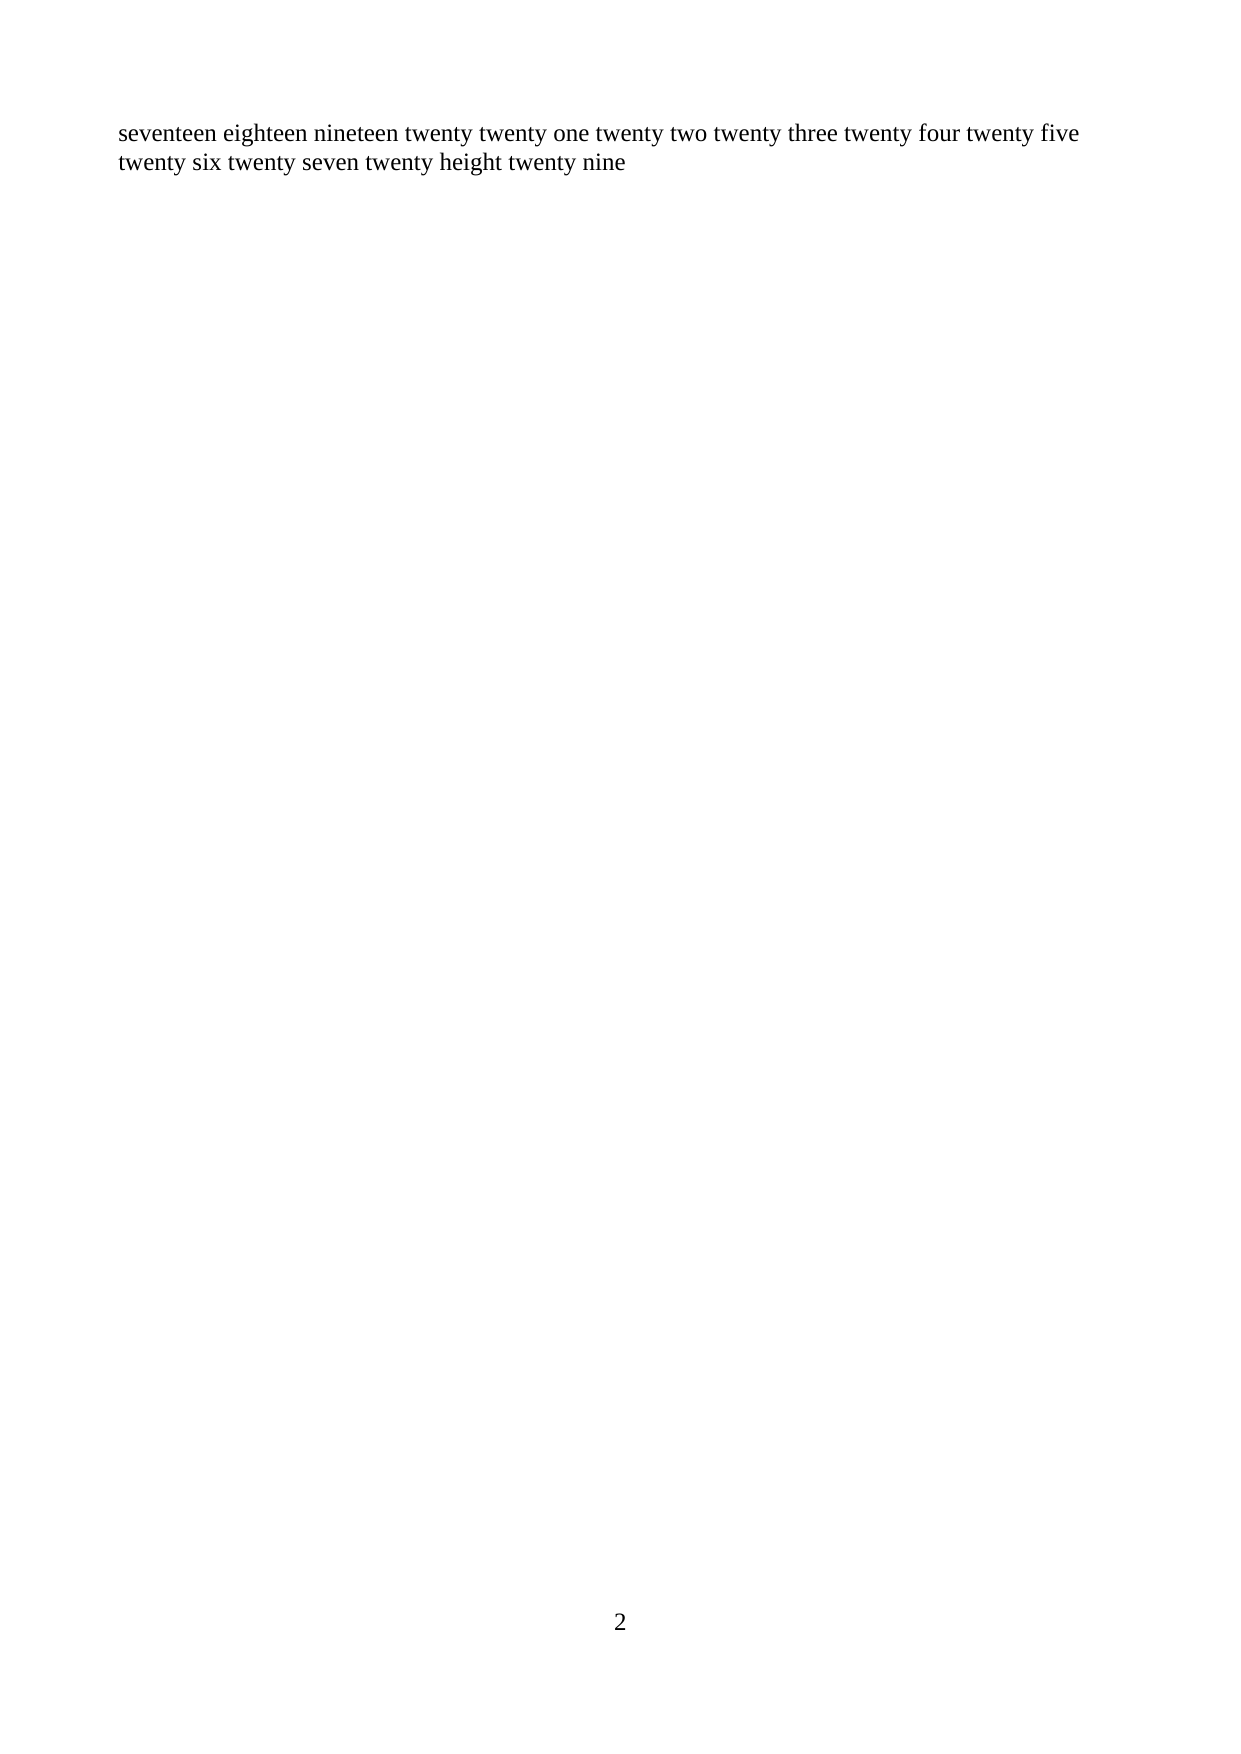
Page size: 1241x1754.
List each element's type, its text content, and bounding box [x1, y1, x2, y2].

text seventeen eighteen nineteen twenty twenty one twenty two twenty three twenty four twenty five twenty six twenty seven twenty height twenty nine [118, 118, 1122, 176]
